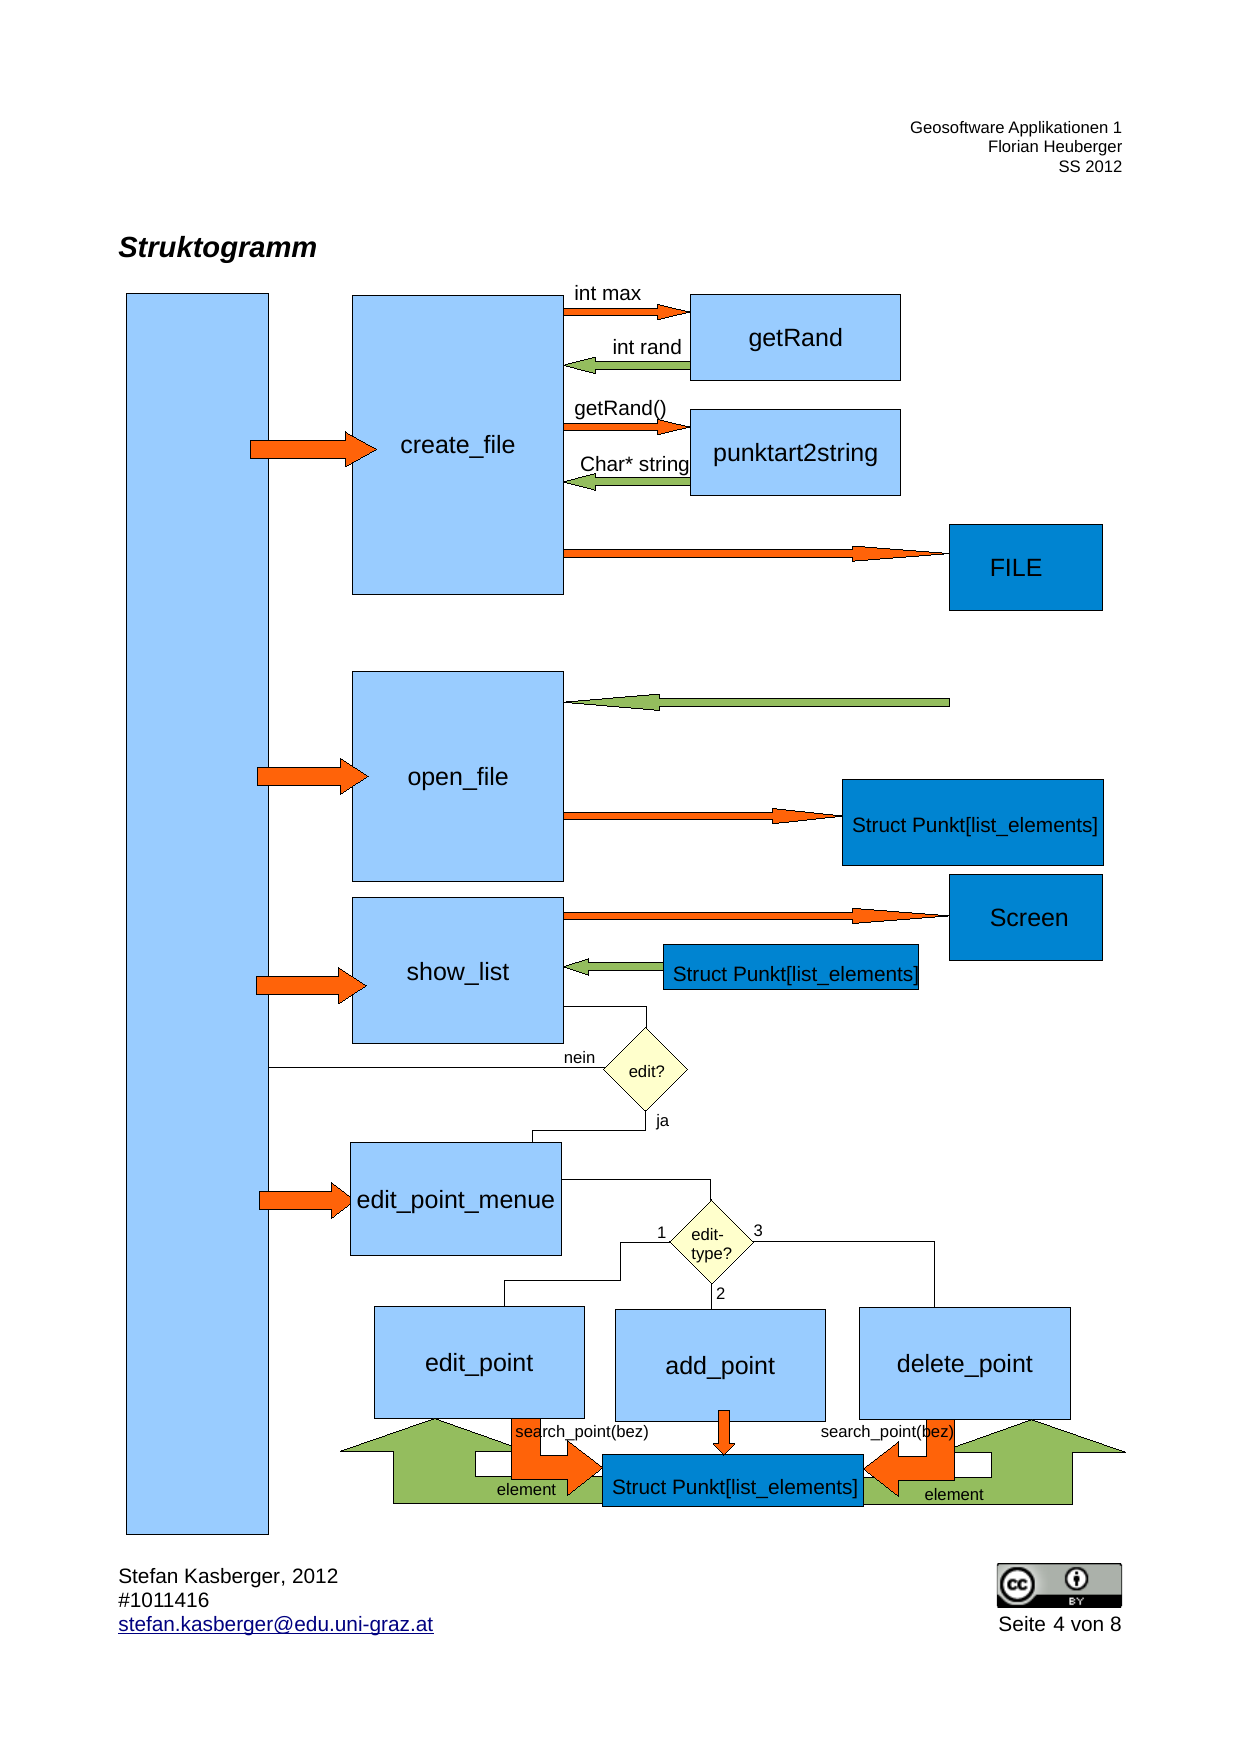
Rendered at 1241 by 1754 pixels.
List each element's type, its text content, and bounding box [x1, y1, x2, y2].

subtitle Struktogramm [118, 230, 1122, 264]
picture [996, 1563, 1123, 1608]
